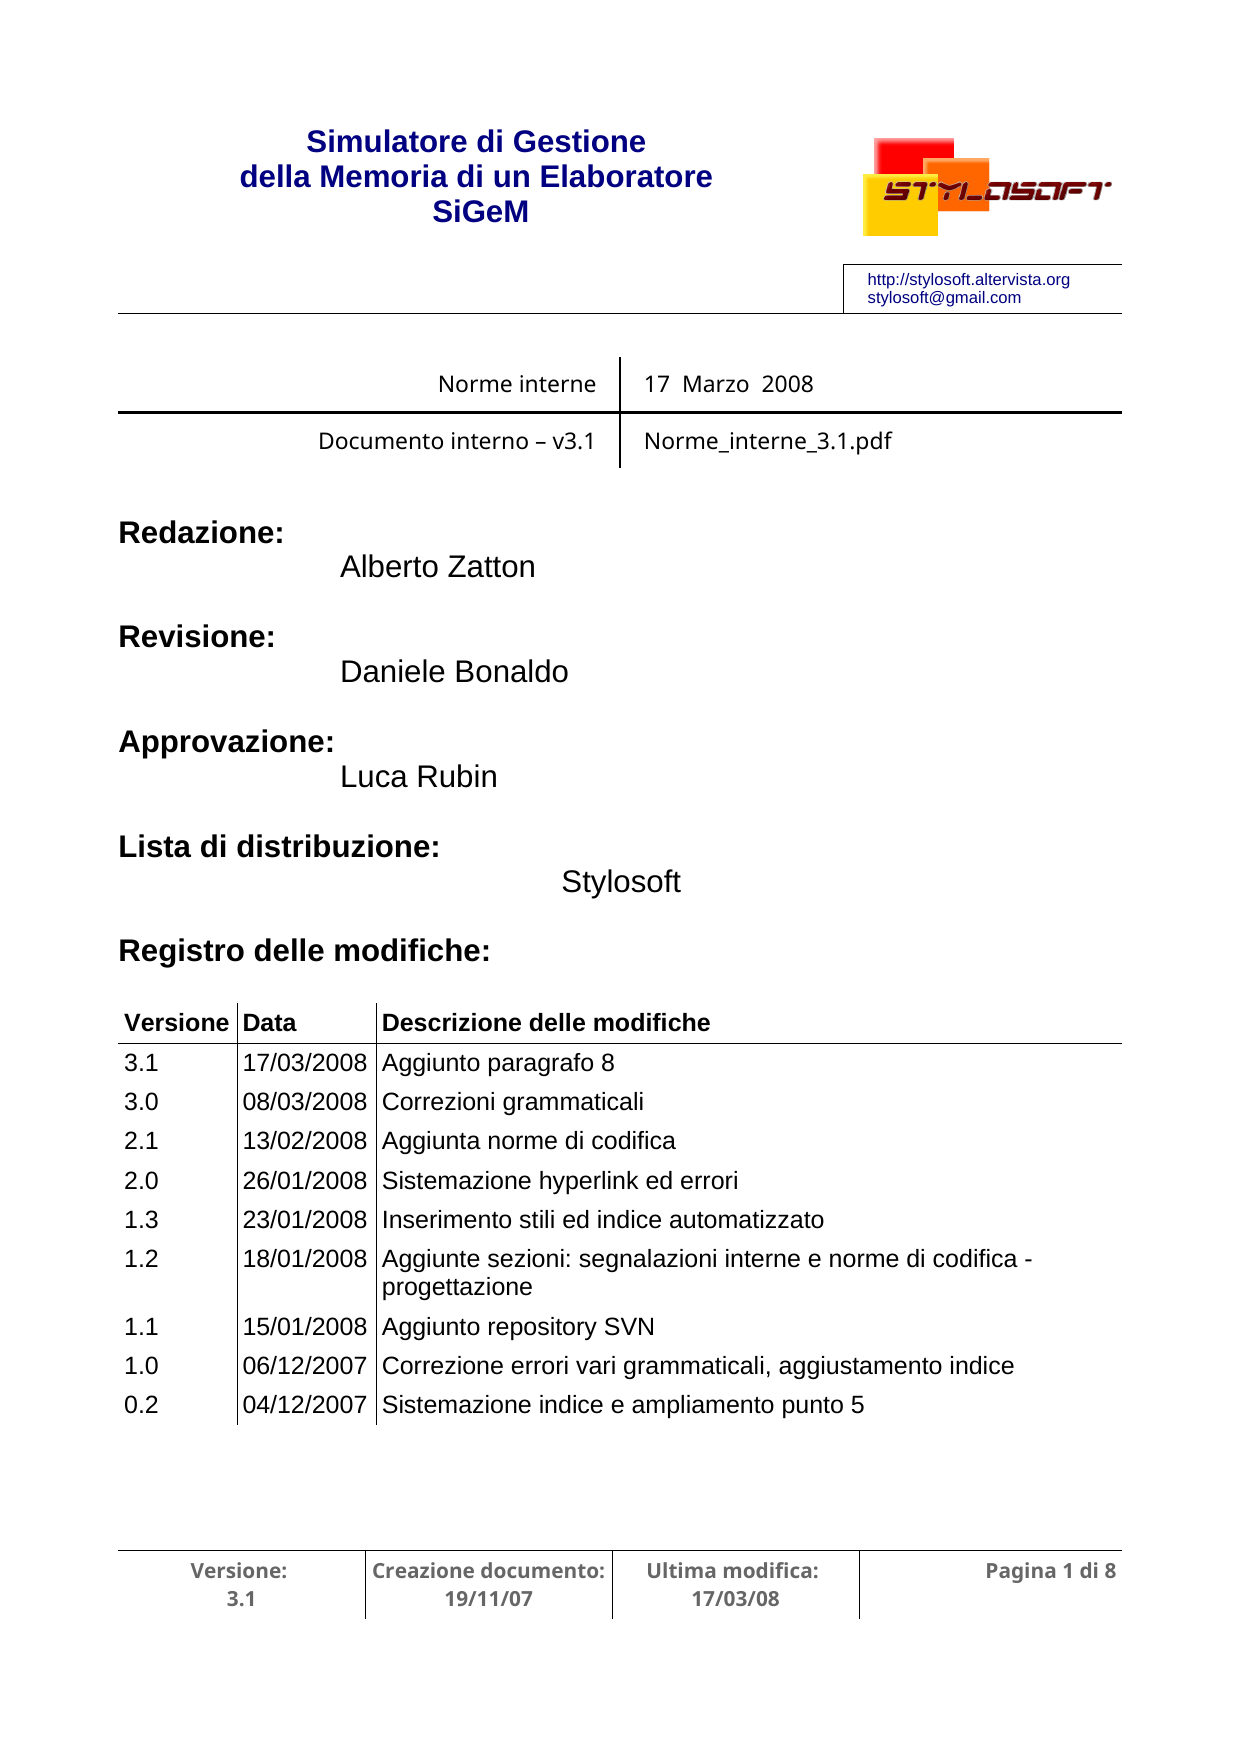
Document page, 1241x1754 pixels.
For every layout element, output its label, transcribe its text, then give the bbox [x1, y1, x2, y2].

table_header Versione [118, 1003, 237, 1043]
table_cell 1.2 [118, 1240, 237, 1307]
text Alberto Zatton [118, 549, 1122, 584]
table_cell Aggiunto repository SVN [377, 1307, 1122, 1346]
table_cell 2.0 [118, 1161, 237, 1200]
text Approvazione: [118, 724, 1122, 759]
table_cell 26/01/2008 [238, 1161, 376, 1200]
table_cell 2.1 [118, 1121, 237, 1161]
table_header Descrizione delle modifiche [377, 1003, 1122, 1043]
text Registro delle modifiche: [118, 933, 1122, 968]
table_cell Norme_interne_3.1.pdf [621, 414, 1122, 468]
table_cell 1.1 [118, 1307, 237, 1346]
table_cell 17/03/2008 [238, 1044, 376, 1082]
table_cell 18/01/2008 [238, 1240, 376, 1307]
text Revisione: [118, 619, 1122, 654]
table_cell 13/02/2008 [238, 1121, 376, 1161]
text Redazione: [118, 515, 1122, 549]
table_cell 23/01/2008 [238, 1200, 376, 1239]
table_cell Documento interno – v3.1 [118, 414, 619, 468]
picture [848, 123, 1117, 247]
text Stylosoft [118, 864, 1122, 898]
text Daniele Bonaldo [118, 654, 1122, 689]
table_cell 1.3 [118, 1200, 237, 1239]
table_cell Aggiunte sezioni: segnalazioni interne e norme di codifica - progettazione [377, 1240, 1122, 1307]
table_header Norme interne [118, 357, 619, 411]
table_header 17 Marzo 2008 [621, 357, 1122, 411]
table_cell 15/01/2008 [238, 1307, 376, 1346]
table_cell 3.1 [118, 1044, 237, 1082]
table_cell 0.2 [118, 1386, 237, 1425]
table_cell Correzione errori vari grammaticali, aggiustamento indice [377, 1346, 1122, 1386]
table_cell 3.0 [118, 1082, 237, 1121]
table_cell Aggiunta norme di codifica [377, 1121, 1122, 1161]
table_cell Sistemazione indice e ampliamento punto 5 [377, 1386, 1122, 1425]
table_cell Inserimento stili ed indice automatizzato [377, 1200, 1122, 1239]
table_cell Aggiunto paragrafo 8 [377, 1044, 1122, 1082]
table_cell 1.0 [118, 1346, 237, 1386]
text Luca Rubin [118, 759, 1122, 794]
text Lista di distribuzione: [118, 829, 1122, 864]
table_cell 04/12/2007 [238, 1386, 376, 1425]
table_cell Sistemazione hyperlink ed errori [377, 1161, 1122, 1200]
table_cell Correzioni grammaticali [377, 1082, 1122, 1121]
table_cell 08/03/2008 [238, 1082, 376, 1121]
table_cell 06/12/2007 [238, 1346, 376, 1386]
table_header Data [238, 1003, 376, 1043]
